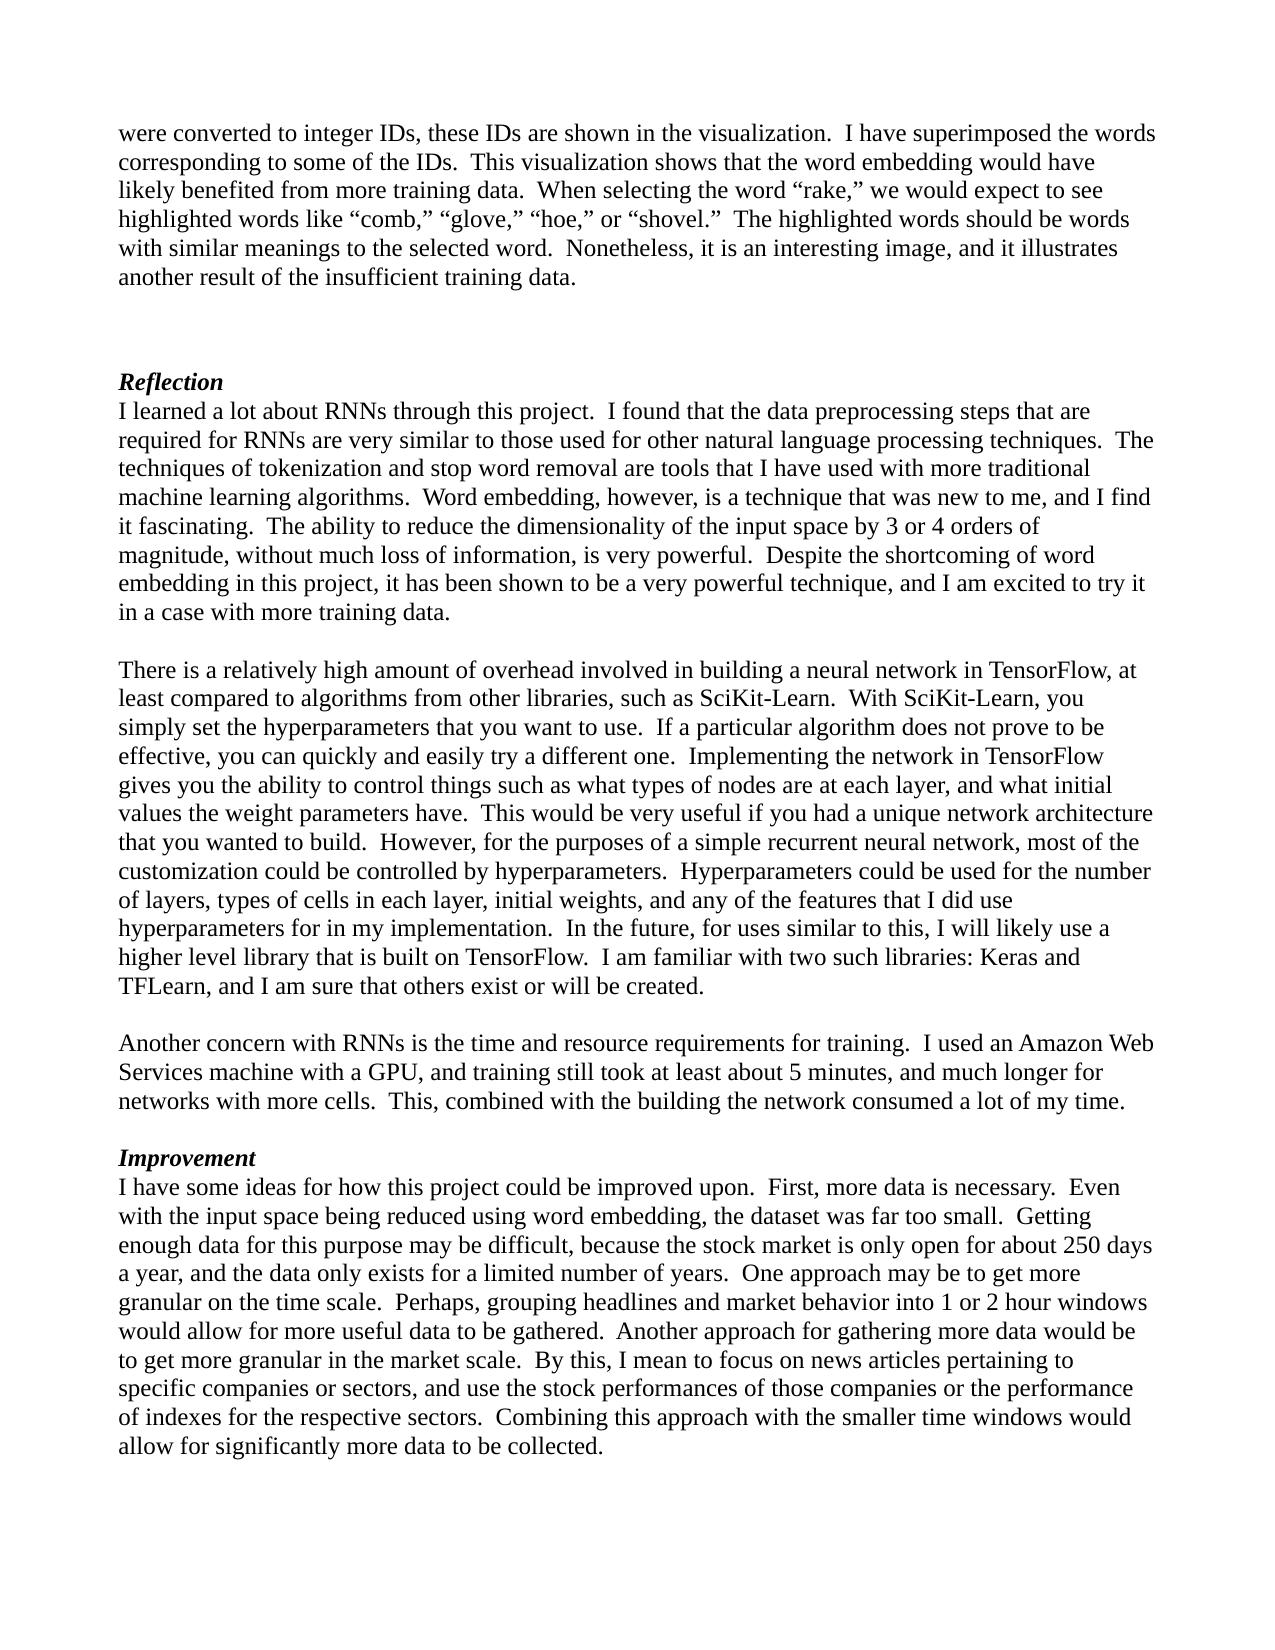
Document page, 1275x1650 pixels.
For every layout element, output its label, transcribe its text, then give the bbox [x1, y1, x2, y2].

text Another concern with RNNs is the time and resource requirements for training. I used an Amazon Web Services machine with a GPU, and training still took at least about 5 minutes, and much longer for networks with more cells. This, combined with the building the network consumed a lot of my time. [118, 1028, 1157, 1115]
text were converted to integer IDs, these IDs are shown in the visualization. I have superimposed the words corresponding to some of the IDs. This visualization shows that the word embedding would have likely benefited from more training data. When selecting the word “rake,” we would expect to see highlighted words like “comb,” “glove,” “hoe,” or “shovel.” The highlighted words should be words with similar meanings to the selected word. Nonetheless, it is an interesting image, and it illustrates another result of the insufficient training data. [118, 118, 1157, 291]
text Reflection [118, 367, 1157, 396]
text There is a relatively high amount of overhead involved in building a neural network in TensorFlow, at least compared to algorithms from other libraries, such as SciKit-Learn. With SciKit-Learn, you simply set the hyperparameters that you want to use. If a particular algorithm does not prove to be effective, you can quickly and easily try a different one. Implementing the network in TensorFlow gives you the ability to control things such as what types of nodes are at each layer, and what initial values the weight parameters have. This would be very useful if you had a unique network architecture that you wanted to build. However, for the purposes of a simple recurrent neural network, most of the customization could be controlled by hyperparameters. Hyperparameters could be used for the number of layers, types of cells in each layer, initial weights, and any of the features that I did use hyperparameters for in my implementation. In the future, for uses similar to this, I will likely use a higher level library that is built on TensorFlow. I am familiar with two such libraries: Keras and TFLearn, and I am sure that others exist or will be created. [118, 655, 1157, 1000]
text I have some ideas for how this project could be improved upon. First, more data is necessary. Even with the input space being reduced using word embedding, the dataset was far too small. Getting enough data for this purpose may be difficult, because the stock market is only open for about 250 days a year, and the data only exists for a limited number of years. One approach may be to get more granular on the time scale. Perhaps, grouping headlines and market behavior into 1 or 2 hour windows would allow for more useful data to be gathered. Another approach for gathering more data would be to get more granular in the market scale. By this, I mean to focus on news articles pertaining to specific companies or sectors, and use the stock performances of those companies or the performance of indexes for the respective sectors. Combining this approach with the smaller time windows would allow for significantly more data to be collected. [118, 1172, 1157, 1460]
text I learned a lot about RNNs through this project. I found that the data preprocessing steps that are required for RNNs are very similar to those used for other natural language processing techniques. The techniques of tokenization and stop word removal are tools that I have used with more traditional machine learning algorithms. Word embedding, however, is a technique that was new to me, and I find it fascinating. The ability to reduce the dimensionality of the input space by 3 or 4 orders of magnitude, without much loss of information, is very powerful. Despite the shortcoming of word embedding in this project, it has been shown to be a very powerful technique, and I am excited to try it in a case with more training data. [118, 396, 1157, 626]
text Improvement [118, 1143, 1157, 1172]
